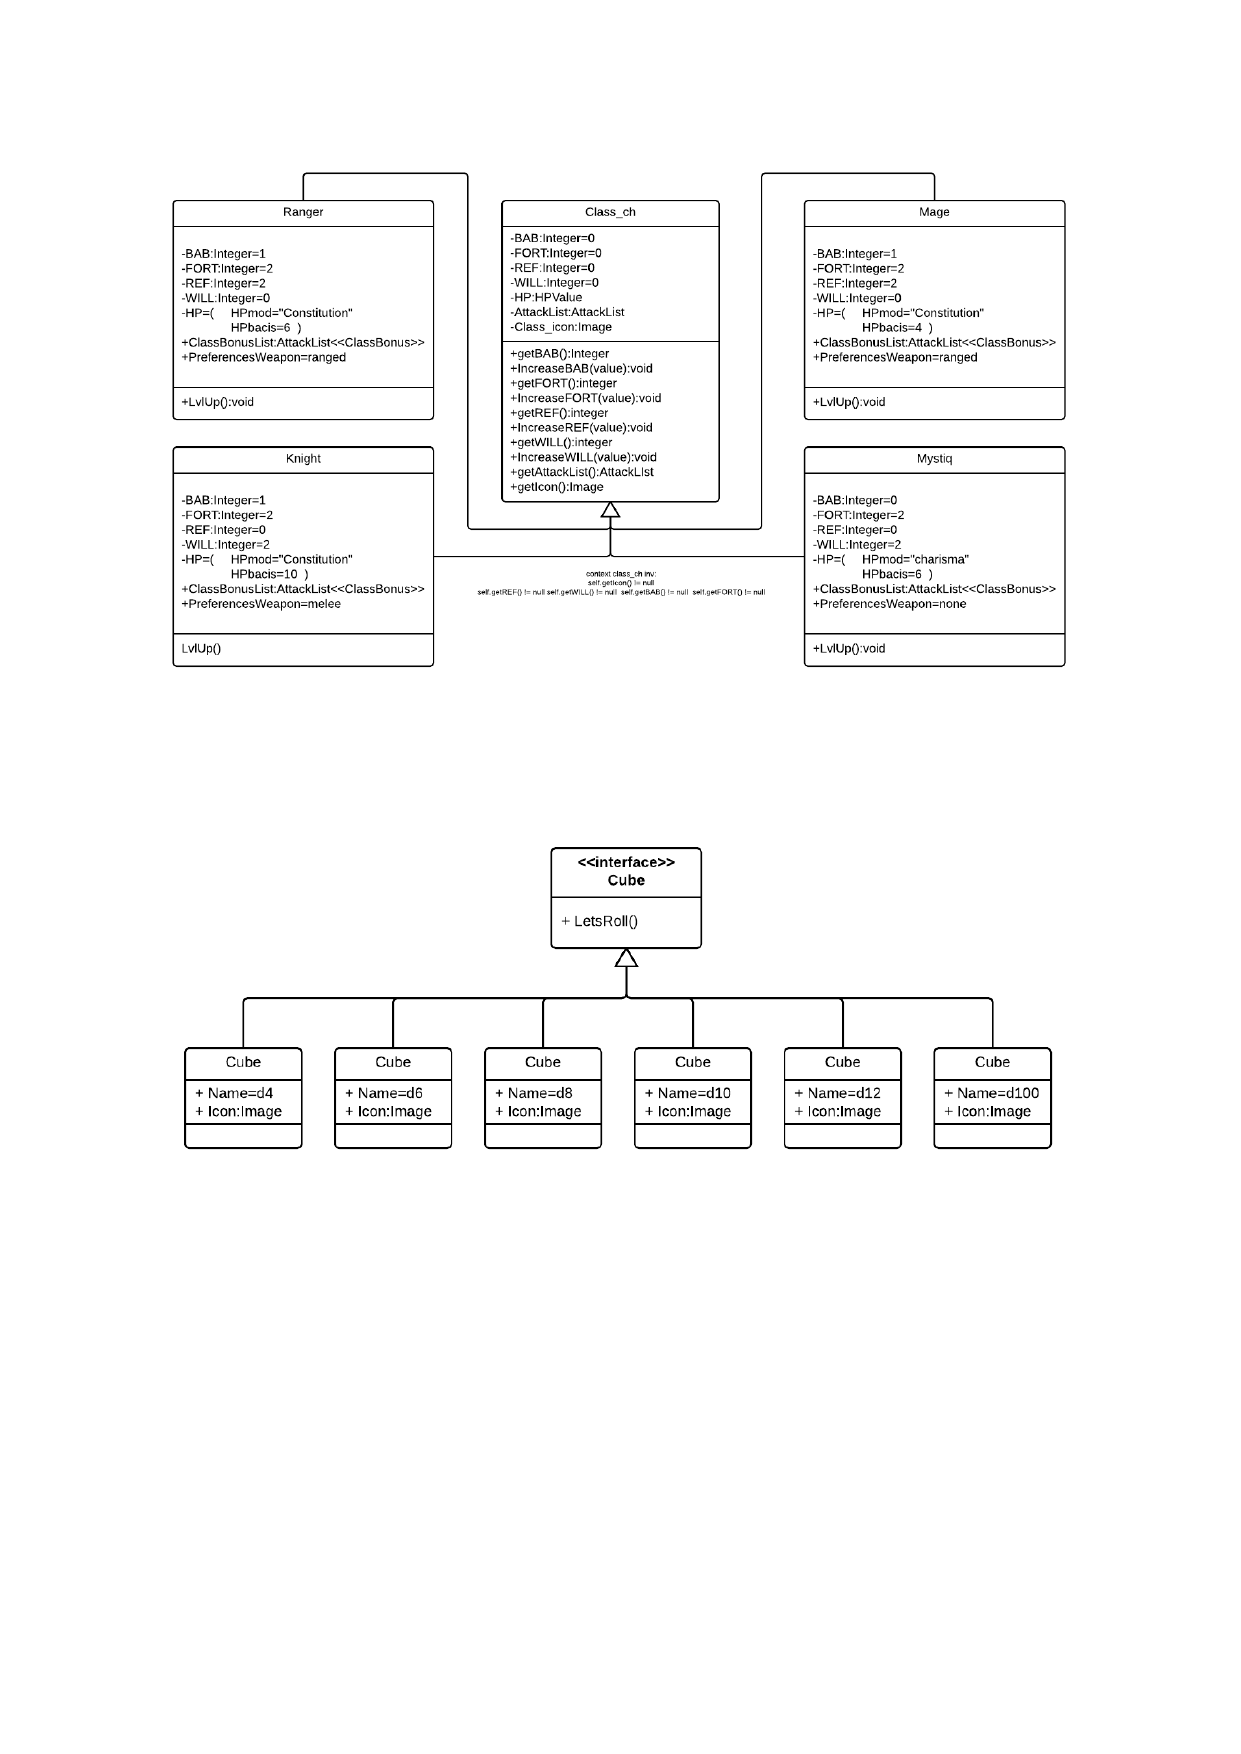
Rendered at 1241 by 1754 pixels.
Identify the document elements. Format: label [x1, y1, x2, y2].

picture [118, 118, 1123, 724]
picture [118, 781, 1123, 1217]
